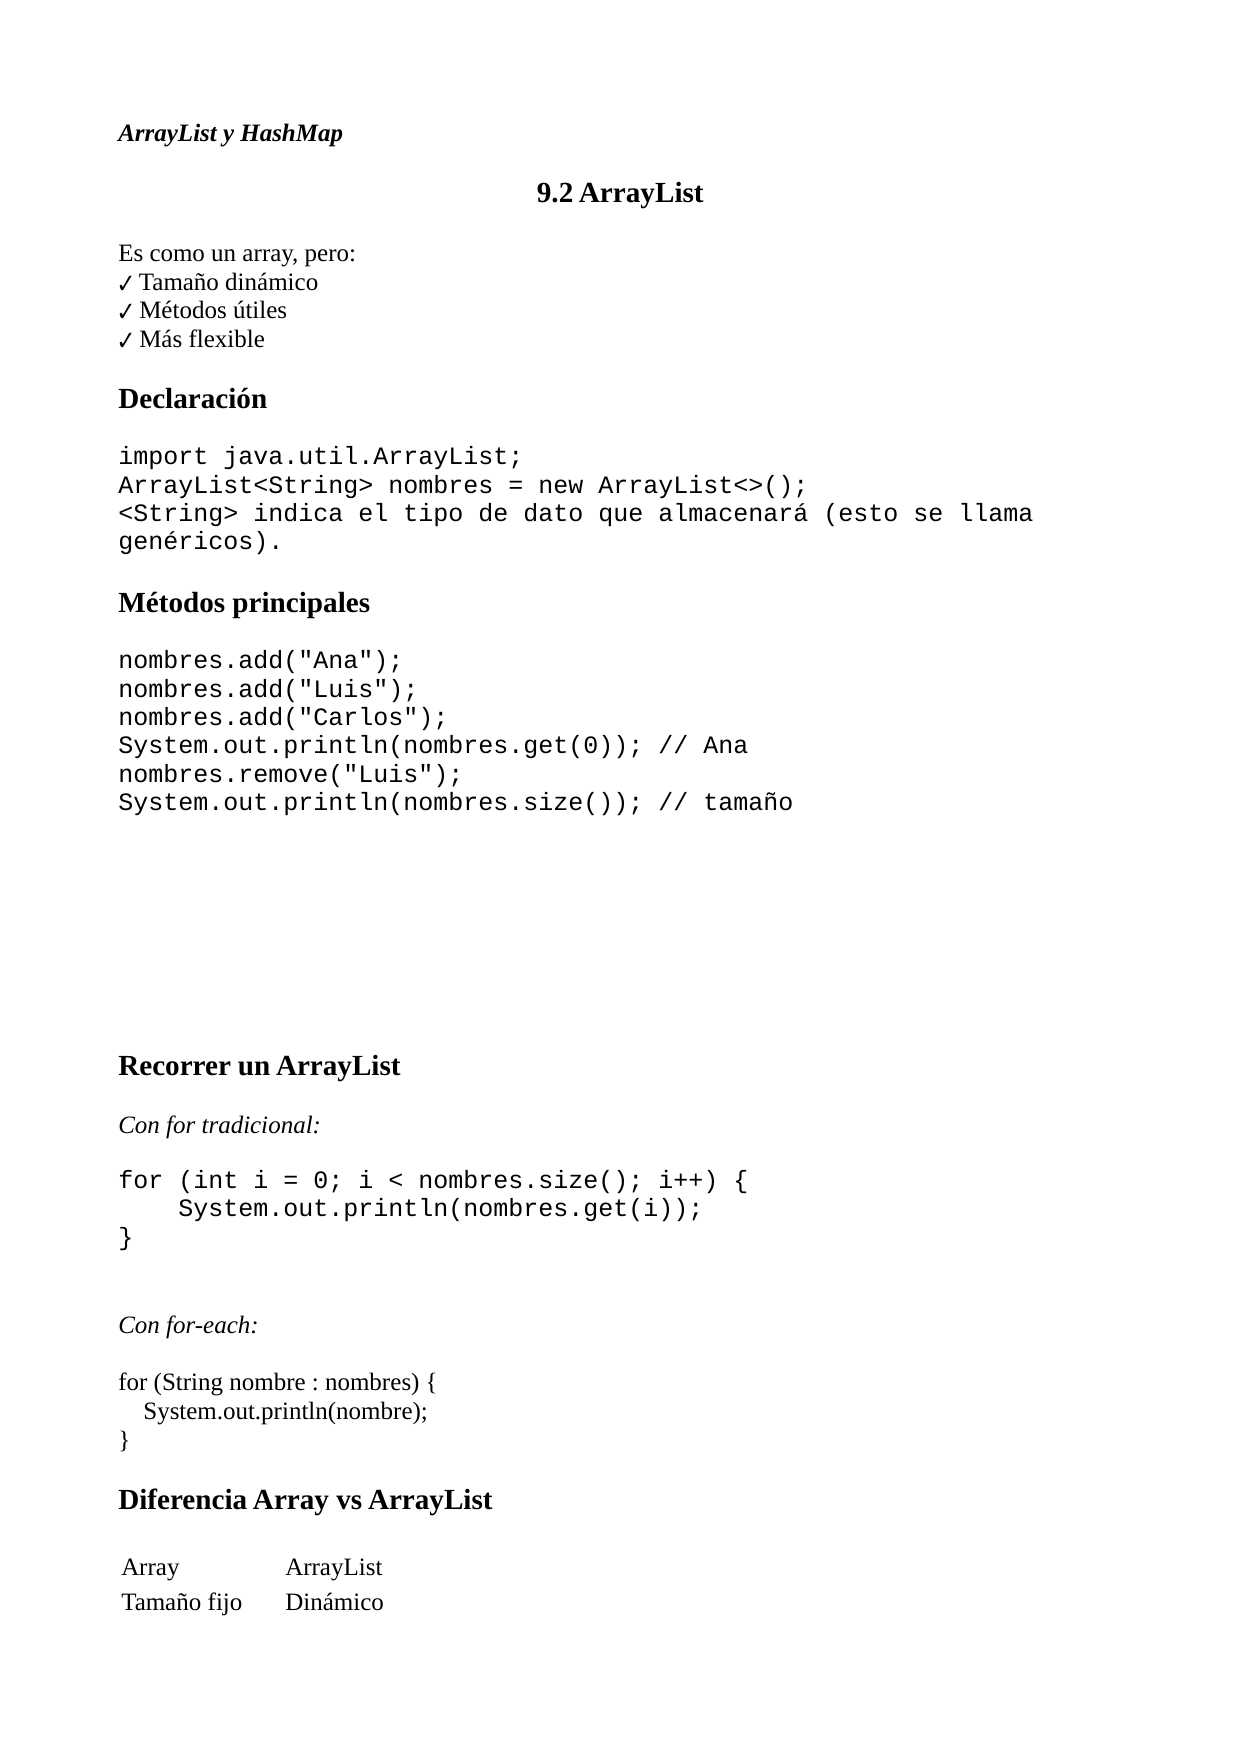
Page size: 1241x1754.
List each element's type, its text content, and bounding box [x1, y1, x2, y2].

text for (String nombre : nombres) { [118, 1367, 1122, 1396]
text Con for-each: [118, 1310, 1122, 1338]
table_header ArrayList [282, 1549, 491, 1584]
text Declaración [118, 382, 1122, 415]
text <String> indica el tipo de dato que almacenará (esto se llama genéricos). [118, 501, 1122, 557]
table_header Array [118, 1549, 282, 1584]
text Diferencia Array vs ArrayList [118, 1482, 1122, 1516]
text } [118, 1224, 1122, 1253]
text Métodos principales [118, 586, 1122, 619]
text System.out.println(nombres.get(i)); [118, 1196, 1122, 1224]
text nombres.remove("Luis"); [118, 761, 1122, 789]
table_cell Tamaño fijo [118, 1584, 282, 1618]
text ArrayList y HashMap [118, 118, 1122, 147]
text import java.util.ArrayList; [118, 444, 1122, 472]
text ArrayList<String> nombres = new ArrayList<>(); [118, 472, 1122, 501]
text ✔ Tamaño dinámico ✔ Métodos útiles ✔ Más flexible [118, 267, 1122, 353]
text 9.2 ArrayList [118, 176, 1122, 209]
text Es como un array, pero: [118, 238, 1122, 267]
table_cell Dinámico [282, 1584, 491, 1618]
text nombres.add("Carlos"); [118, 704, 1122, 733]
text for (int i = 0; i < nombres.size(); i++) { [118, 1168, 1122, 1196]
text Con for tradicional: [118, 1110, 1122, 1139]
text nombres.add("Luis"); [118, 676, 1122, 704]
text Recorrer un ArrayList [118, 1048, 1122, 1081]
text System.out.println(nombre); [118, 1396, 1122, 1425]
text System.out.println(nombres.size()); // tamaño [118, 789, 1122, 818]
text } [118, 1425, 1122, 1453]
text System.out.println(nombres.get(0)); // Ana [118, 733, 1122, 761]
text nombres.add("Ana"); [118, 648, 1122, 676]
